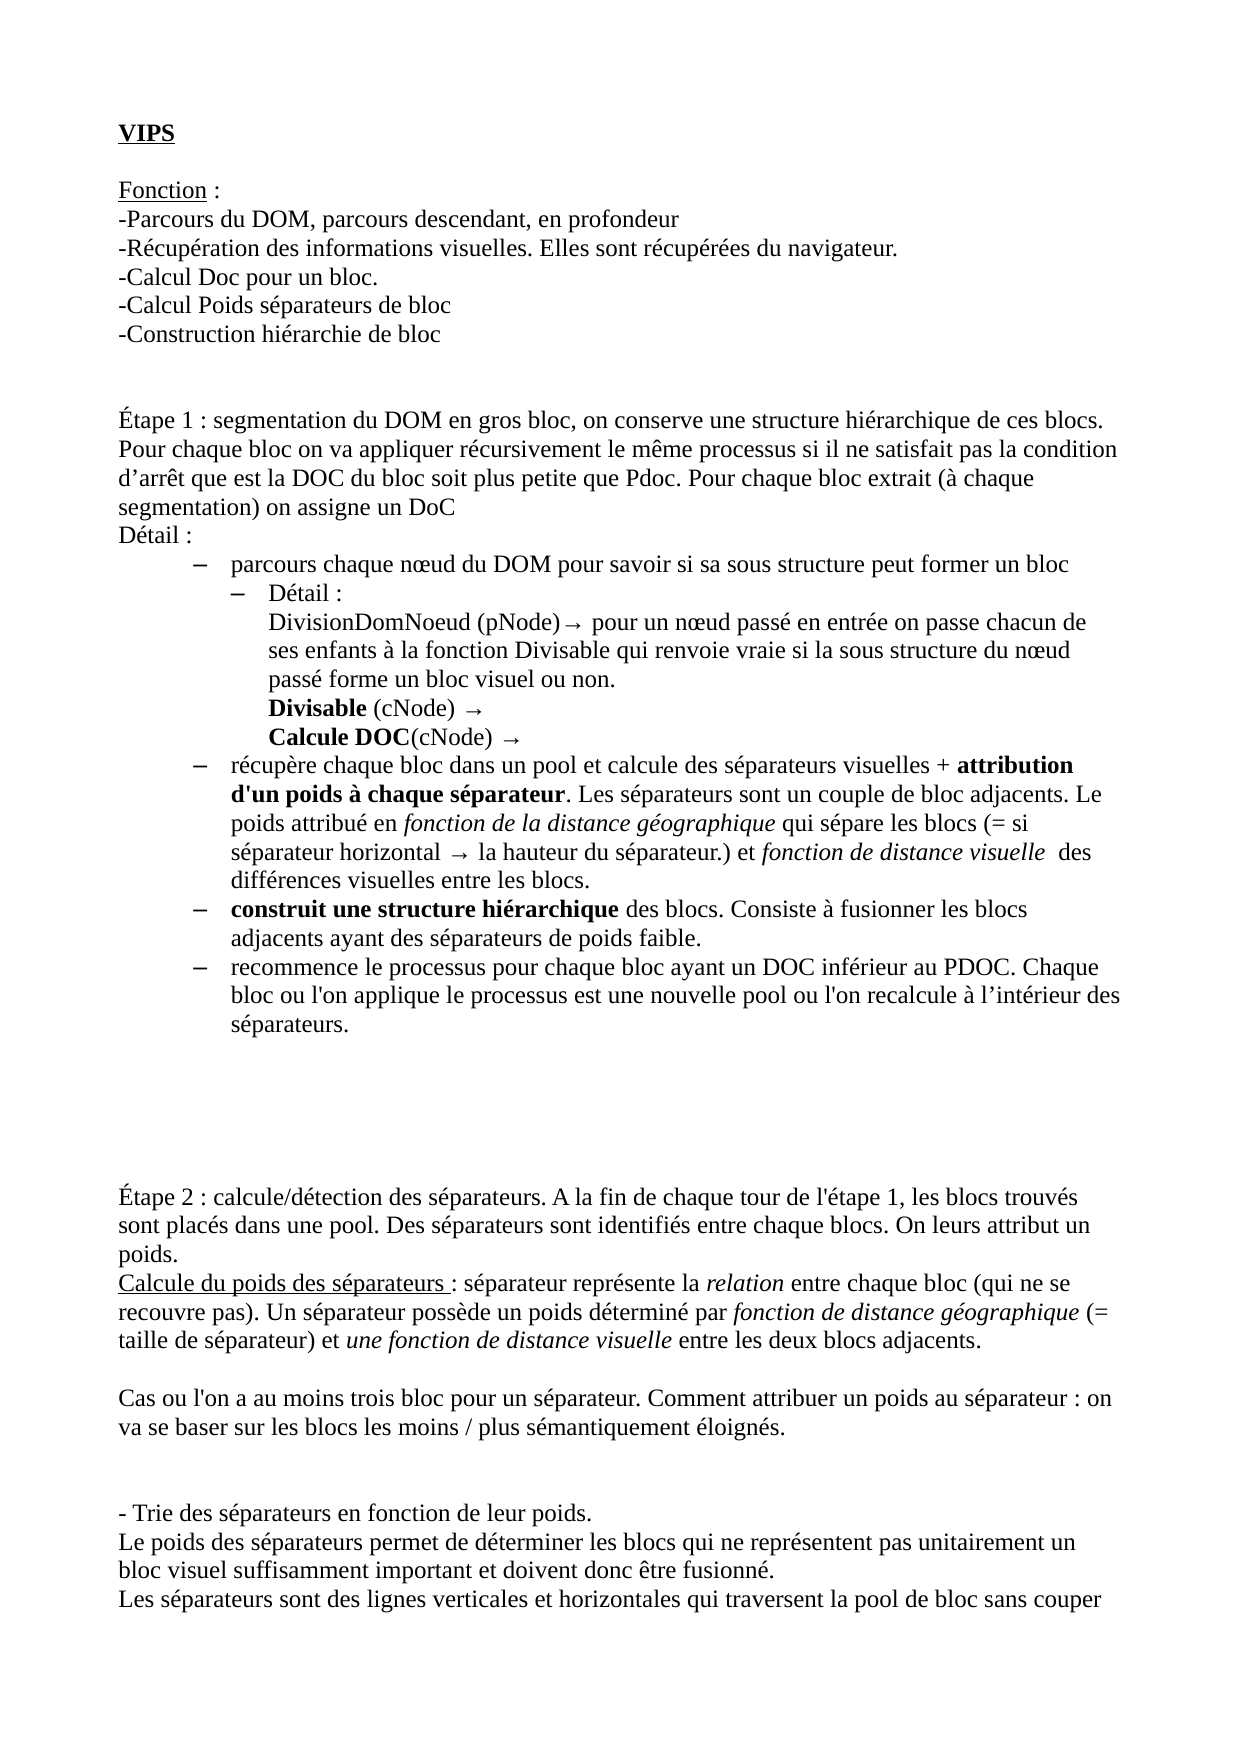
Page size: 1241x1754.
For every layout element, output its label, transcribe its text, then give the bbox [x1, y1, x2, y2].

text Les séparateurs sont des lignes verticales et horizontales qui traversent la pool de bloc sans couper [118, 1584, 1122, 1613]
list construit une structure hiérarchique des blocs. Consiste à fusionner les blocs adjacents ayant des séparateurs de poids faible. [193, 894, 1122, 952]
text Pour chaque bloc on va appliquer récursivement le même processus si il ne satisfait pas la condition d’arrêt que est la DOC du bloc soit plus petite que Pdoc. Pour chaque bloc extrait (à chaque segmentation) on assigne un DoC [118, 434, 1122, 521]
list Détail : [231, 578, 1122, 607]
list Divisable (cNode) → [231, 693, 1122, 722]
text -Calcul Doc pour un bloc. [118, 262, 1122, 291]
text -Récupération des informations visuelles. Elles sont récupérées du navigateur. [118, 233, 1122, 262]
text Fonction : [118, 176, 1122, 204]
text - Trie des séparateurs en fonction de leur poids. [118, 1498, 1122, 1527]
list parcours chaque nœud du DOM pour savoir si sa sous structure peut former un bloc [193, 549, 1122, 578]
text -Construction hiérarchie de bloc [118, 319, 1122, 348]
text Étape 2 : calcule/détection des séparateurs. A la fin de chaque tour de l'étape 1, les blocs trouvés sont placés dans une pool. Des séparateurs sont identifiés entre chaque blocs. On leurs attribut un poids. [118, 1182, 1122, 1268]
text -Calcul Poids séparateurs de bloc [118, 291, 1122, 319]
list récupère chaque bloc dans un pool et calcule des séparateurs visuelles + attribution d'un poids à chaque séparateur. Les séparateurs sont un couple de bloc adjacents. Le poids attribué en fonction de la distance géographique qui sépare les blocs (= si séparateur horizontal → la hauteur du séparateur.) et fonction de distance visuelle des différences visuelles entre les blocs. [193, 751, 1122, 894]
text Détail : [118, 521, 1122, 549]
text VIPS [118, 118, 1122, 147]
text Le poids des séparateurs permet de déterminer les blocs qui ne représentent pas unitairement un bloc visuel suffisamment important et doivent donc être fusionné. [118, 1527, 1122, 1584]
text Étape 1 : segmentation du DOM en gros bloc, on conserve une structure hiérarchique de ces blocs. [118, 406, 1122, 434]
text Calcule du poids des séparateurs : séparateur représente la relation entre chaque bloc (qui ne se recouvre pas). Un séparateur possède un poids déterminé par fonction de distance géographique (= taille de séparateur) et une fonction de distance visuelle entre les deux blocs adjacents. [118, 1268, 1122, 1354]
list DivisionDomNoeud (pNode)→ pour un nœud passé en entrée on passe chacun de ses enfants à la fonction Divisable qui renvoie vraie si la sous structure du nœud passé forme un bloc visuel ou non. [231, 607, 1122, 693]
list recommence le processus pour chaque bloc ayant un DOC inférieur au PDOC. Chaque bloc ou l'on applique le processus est une nouvelle pool ou l'on recalcule à l’intérieur des séparateurs. [193, 952, 1122, 1038]
list Calcule DOC(cNode) → [231, 722, 1122, 751]
text Cas ou l'on a au moins trois bloc pour un séparateur. Comment attribuer un poids au séparateur : on va se baser sur les blocs les moins / plus sémantiquement éloignés. [118, 1383, 1122, 1441]
text -Parcours du DOM, parcours descendant, en profondeur [118, 204, 1122, 233]
